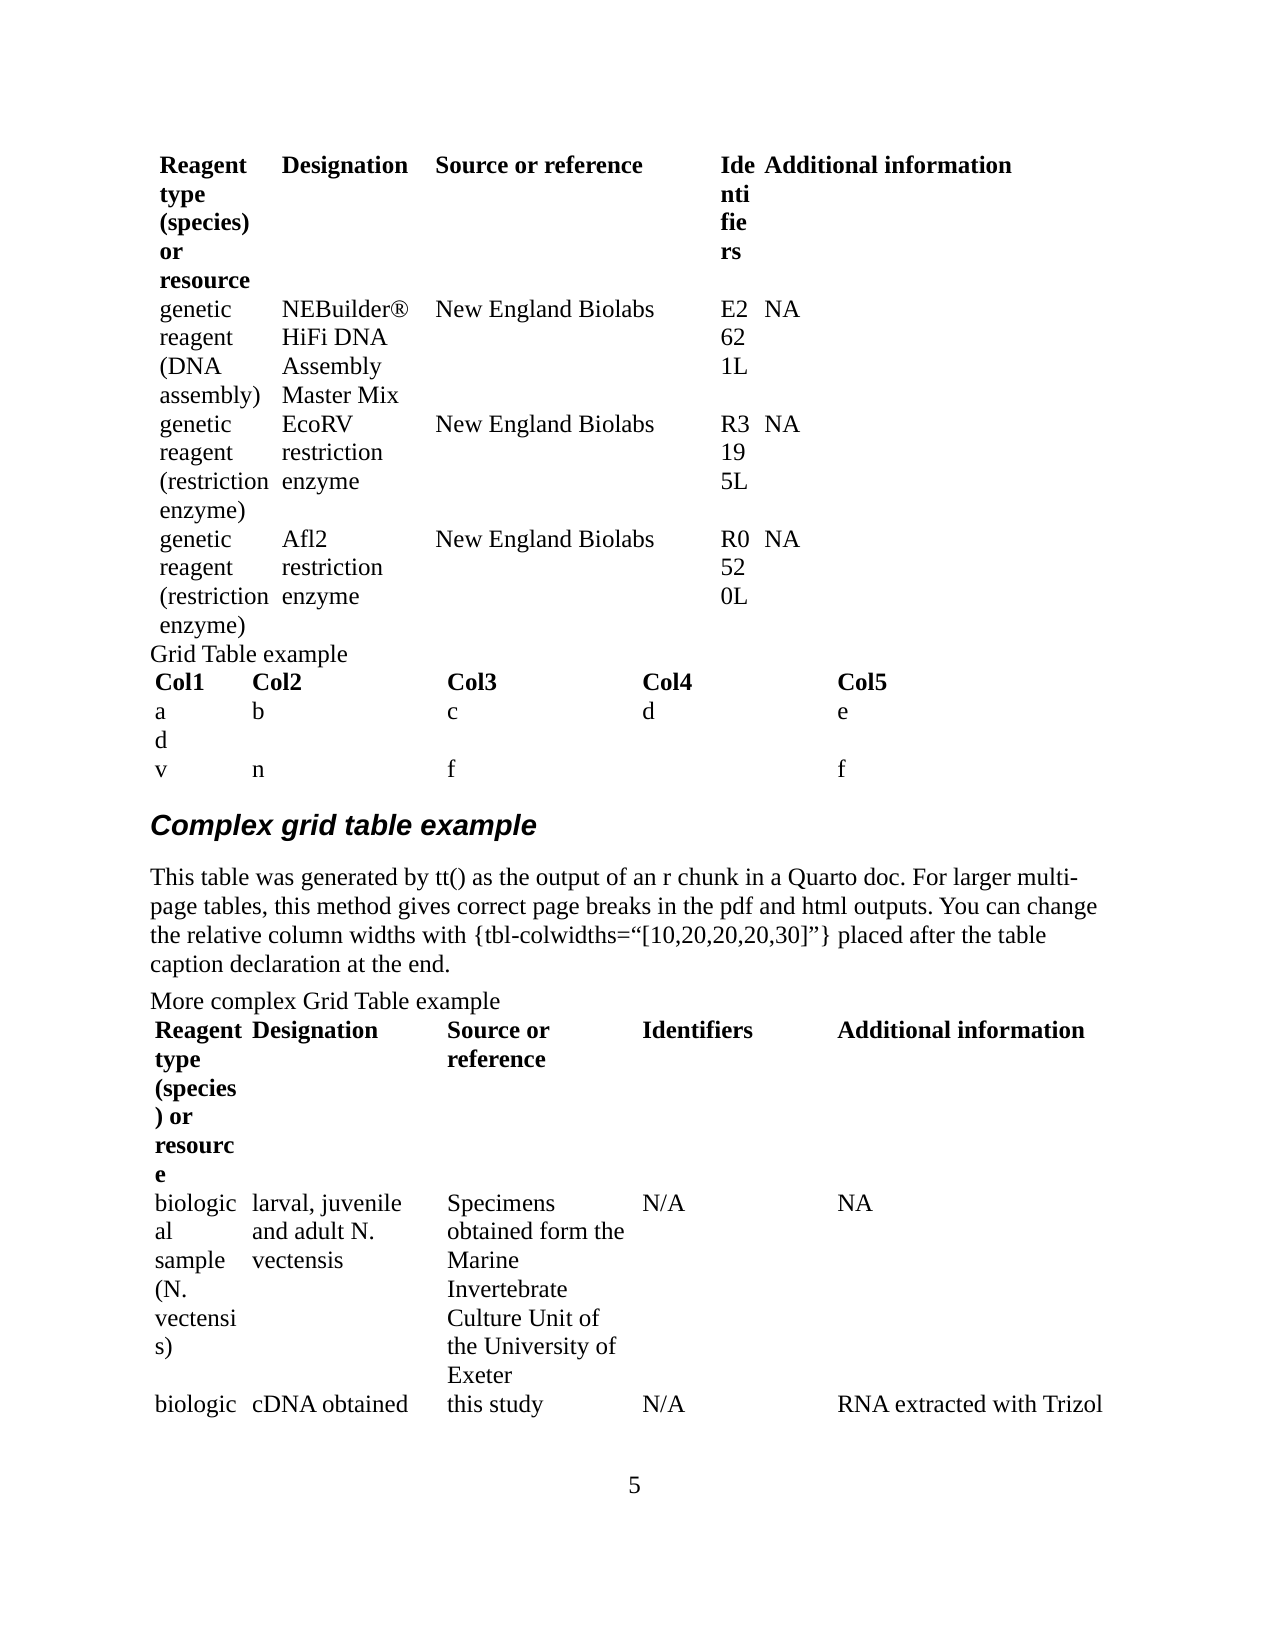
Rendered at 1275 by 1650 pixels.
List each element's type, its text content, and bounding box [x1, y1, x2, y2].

table_cell NA [760, 294, 1120, 409]
table_header Col2 [248, 668, 442, 696]
table_cell [833, 725, 1125, 754]
text Grid Table example [150, 639, 1125, 667]
table_header Identifiers [638, 1015, 832, 1188]
table_cell [638, 754, 832, 782]
subtitle Complex grid table example [150, 807, 1125, 841]
table_cell NA [760, 409, 1120, 524]
table_cell RNA extracted with Trizol [833, 1389, 1125, 1418]
table_cell E2621L [716, 294, 760, 409]
table_header Reagent type (species) or resource [150, 1015, 247, 1188]
table_cell New England Biolabs [431, 294, 716, 409]
table_header Source or reference [443, 1015, 637, 1188]
table_header Col1 [150, 668, 247, 696]
table_cell genetic reagent (restriction enzyme) [155, 524, 277, 639]
table_header Identifiers [716, 150, 760, 294]
text More complex Grid Table example [150, 986, 1125, 1015]
table_cell N/A [638, 1188, 832, 1389]
table_cell [248, 725, 442, 754]
table_header Designation [248, 1015, 442, 1188]
table_header Col4 [638, 668, 832, 696]
table_cell this study [443, 1389, 637, 1418]
table_cell Specimens obtained form the Marine Invertebrate Culture Unit of the University of Exeter [443, 1188, 637, 1389]
table_cell R0520L [716, 524, 760, 639]
table_cell NA [760, 524, 1120, 639]
table_cell e [833, 696, 1125, 725]
table_cell EcoRV restriction enzyme [277, 409, 431, 524]
table_cell Afl2 restriction enzyme [277, 524, 431, 639]
table_cell biologic [150, 1389, 247, 1418]
table_cell b [248, 696, 442, 725]
table_cell f [833, 754, 1125, 782]
table_cell cDNA obtained [248, 1389, 442, 1418]
table_header Additional information [833, 1015, 1125, 1188]
table_cell [443, 725, 637, 754]
table_header Designation [277, 150, 431, 294]
table_cell d [150, 725, 247, 754]
table_header Source or reference [431, 150, 716, 294]
text This table was generated by tt() as the output of an r chunk in a Quarto doc. For larger multi-page tables, this method gives correct page breaks in the pdf and html outputs. You can change the relative column widths with {tbl-colwidths=“[10,20,20,20,30]”} placed after the table caption declaration at the end. [150, 862, 1125, 977]
table_cell [638, 725, 832, 754]
table_header Col5 [833, 668, 1125, 696]
table_cell genetic reagent (DNA assembly) [155, 294, 277, 409]
table_cell biological sample (N. vectensis) [150, 1188, 247, 1389]
table_cell N/A [638, 1389, 832, 1418]
table_header Additional information [760, 150, 1120, 294]
table_cell larval, juvenile and adult N. vectensis [248, 1188, 442, 1389]
table_cell f [443, 754, 637, 782]
table_cell New England Biolabs [431, 524, 716, 639]
table_cell NA [833, 1188, 1125, 1389]
table_cell n [248, 754, 442, 782]
table_header Col3 [443, 668, 637, 696]
table_cell v [150, 754, 247, 782]
table_cell R3195L [716, 409, 760, 524]
table_cell d [638, 696, 832, 725]
table_cell NEBuilder® HiFi DNA Assembly Master Mix [277, 294, 431, 409]
table_header Reagent type (species) or resource [155, 150, 277, 294]
table_cell c [443, 696, 637, 725]
table_cell a [150, 696, 247, 725]
table_cell genetic reagent (restriction enzyme) [155, 409, 277, 524]
table_cell New England Biolabs [431, 409, 716, 524]
